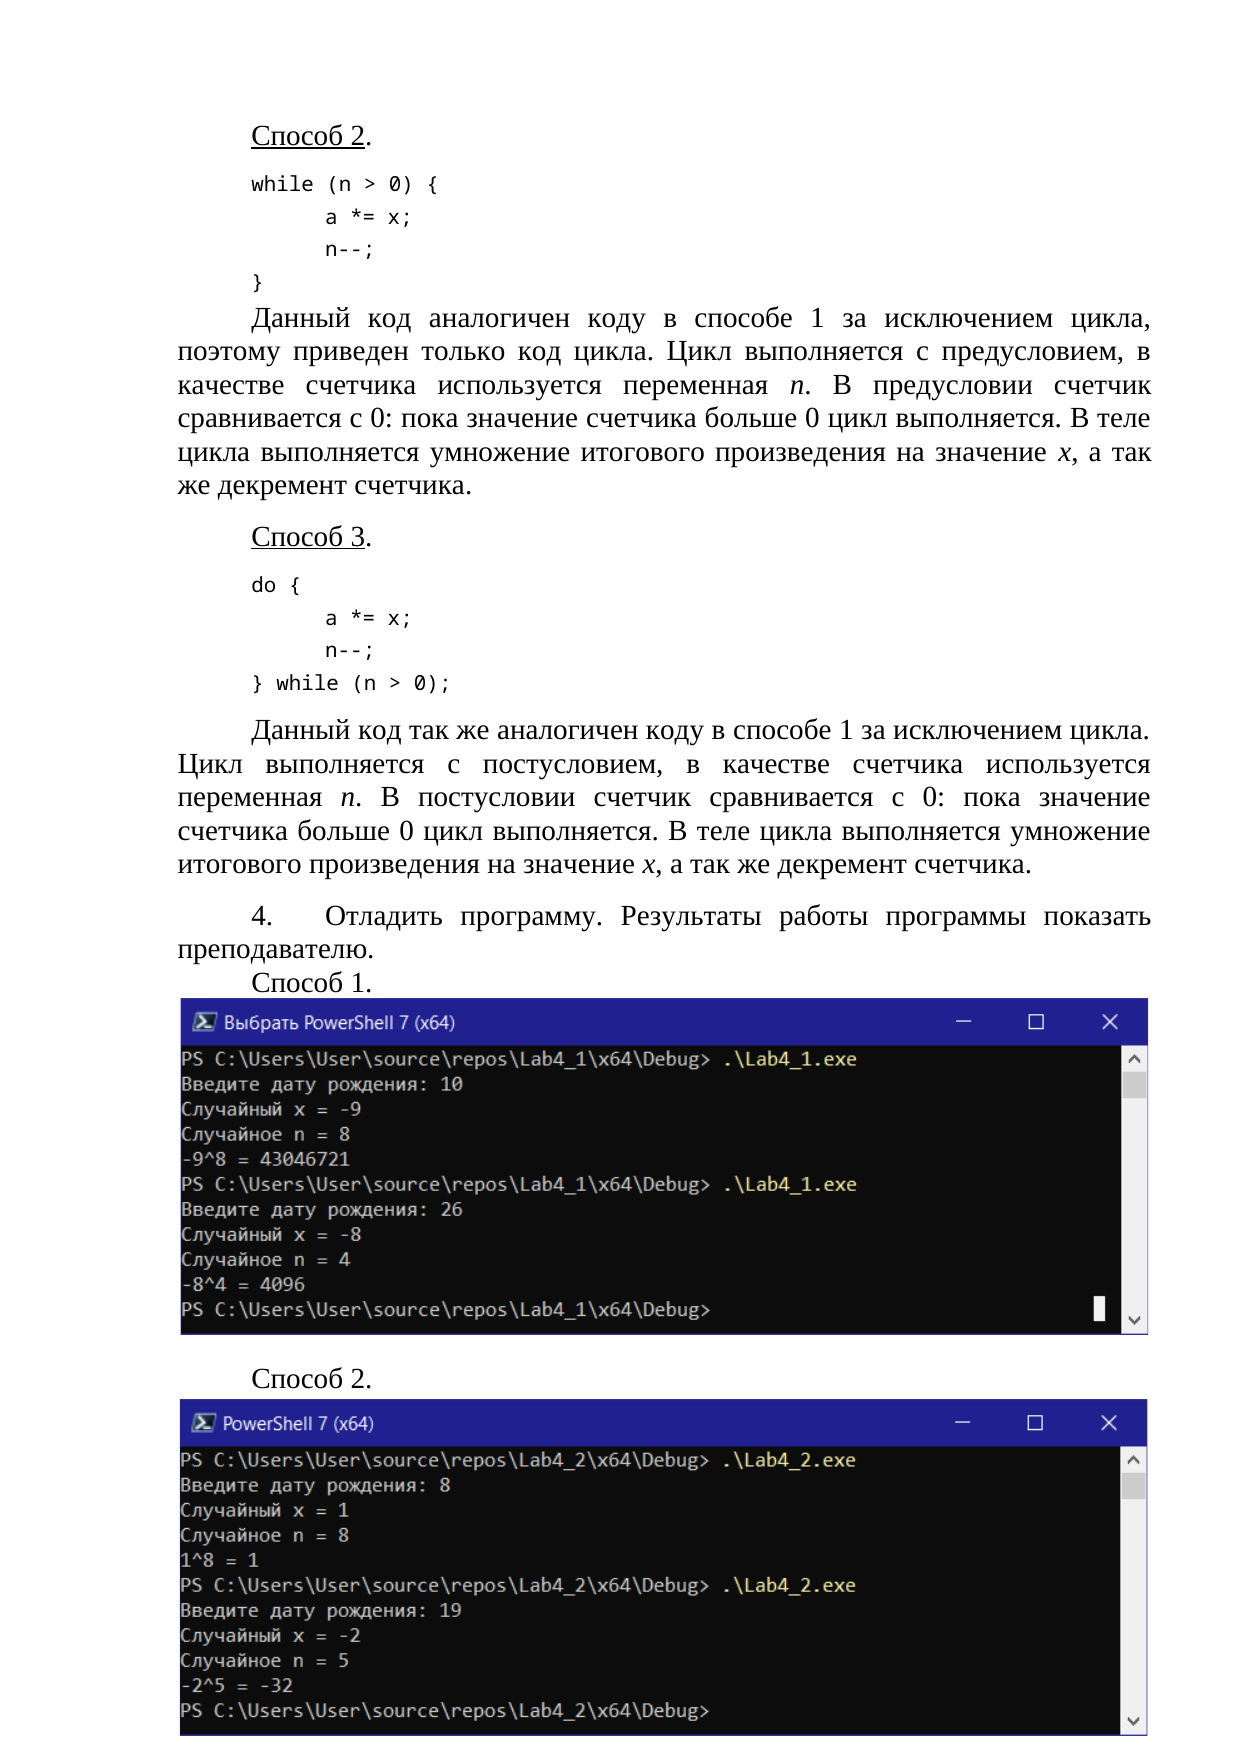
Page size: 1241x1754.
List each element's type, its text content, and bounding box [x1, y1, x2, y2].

text Способ 3. [177, 519, 1152, 552]
text } while (n > 0); [177, 668, 1152, 696]
text Данный код аналогичен коду в способе 1 за исключением цикла, поэтому приведен только код цикла. Цикл выполняется с предусловием, в качестве счетчика используется переменная n. В предусловии счетчик сравнивается с 0: пока значение счетчика больше 0 цикл выполняется. В теле цикла выполняется умножение итогового произведения на значение x, а так же декремент счетчика. [177, 300, 1152, 501]
text a *= x; [177, 202, 1152, 230]
text Данный код так же аналогичен коду в способе 1 за исключением цикла. Цикл выполняется с постусловием, в качестве счетчика используется переменная n. В постусловии счетчик сравнивается с 0: пока значение счетчика больше 0 цикл выполняется. В теле цикла выполняется умножение итогового произведения на значение x, а так же декремент счетчика. [177, 712, 1152, 880]
text do { [177, 570, 1152, 598]
text } [177, 267, 1152, 296]
text Способ 1. [177, 965, 1152, 998]
list Отладить программу. Результаты работы программы показать преподавателю. [177, 898, 1152, 965]
text n--; [177, 635, 1152, 664]
picture [180, 998, 1149, 1335]
text Способ 2. [177, 118, 1152, 152]
picture [179, 1399, 1148, 1736]
text while (n > 0) { [177, 169, 1152, 198]
text a *= x; [177, 603, 1152, 631]
text n--; [177, 234, 1152, 263]
text Способ 2. [177, 1361, 1152, 1394]
